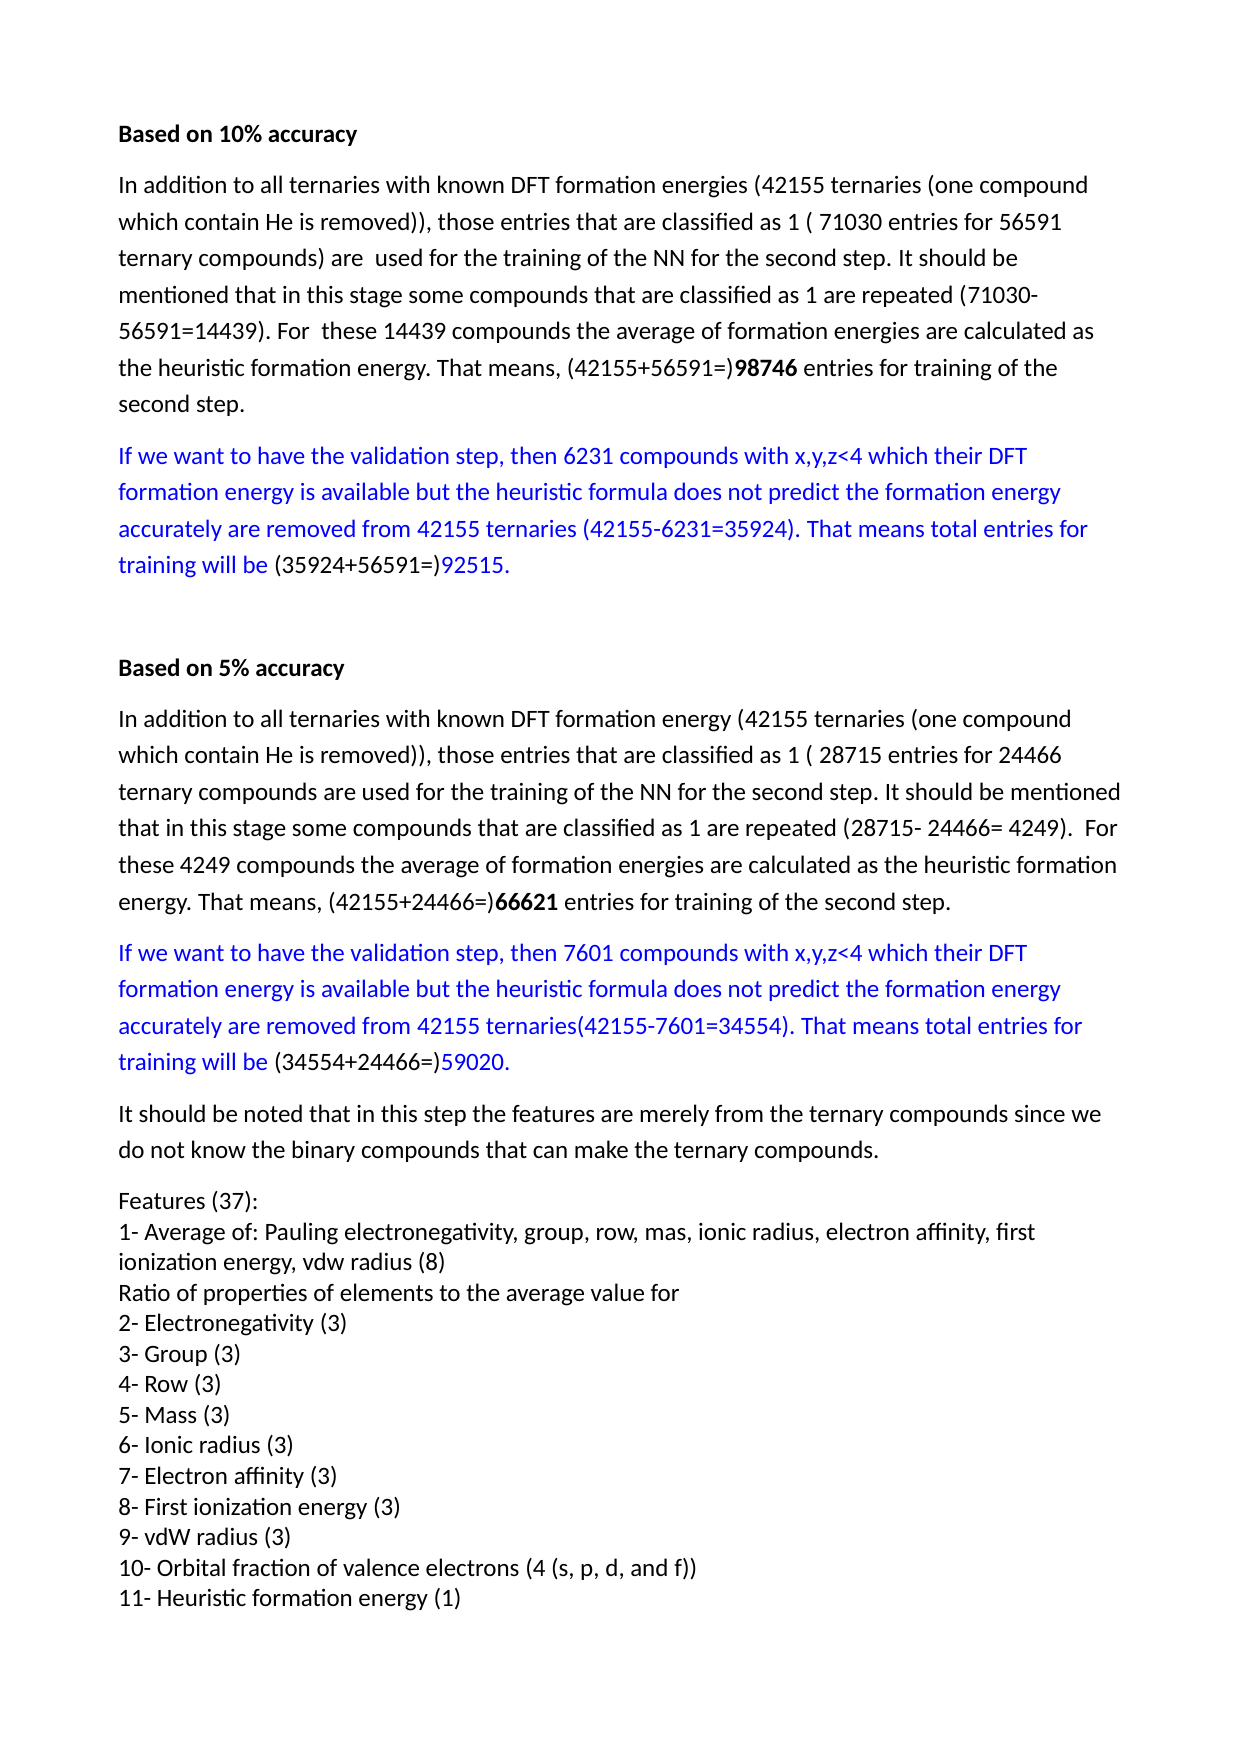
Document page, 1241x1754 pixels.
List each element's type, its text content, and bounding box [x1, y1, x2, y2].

text Ratio of properties of elements to the average value for [118, 1277, 1122, 1307]
text Based on 5% accuracy [118, 652, 1122, 682]
text If we want to have the validation step, then 7601 compounds with x,y,z<4 which their DFT formation energy is available but the heuristic formula does not predict the formation energy accurately are removed from 42155 ternaries(42155-7601=34554). That means total entries for training will be (34554+24466=)59020. [118, 937, 1122, 1077]
text If we want to have the validation step, then 6231 compounds with x,y,z<4 which their DFT formation energy is available but the heuristic formula does not predict the formation energy accurately are removed from 42155 ternaries (42155-6231=35924). That means total entries for training will be (35924+56591=)92515. [118, 440, 1122, 580]
text 6- Ionic radius (3) [118, 1429, 1122, 1460]
text 1- Average of: Pauling electronegativity, group, row, mas, ionic radius, electron affinity, first ionization energy, vdw radius (8) [118, 1216, 1122, 1277]
text In addition to all ternaries with known DFT formation energy (42155 ternaries (one compound which contain He is removed)), those entries that are classified as 1 ( 28715 entries for 24466 ternary compounds are used for the training of the NN for the second step. It should be mentioned that in this stage some compounds that are classified as 1 are repeated (28715- 24466= 4249). For these 4249 compounds the average of formation energies are calculated as the heuristic formation energy. That means, (42155+24466=)66621 entries for training of the second step. [118, 703, 1122, 916]
text Based on 10% accuracy [118, 118, 1122, 149]
text 2- Electronegativity (3) [118, 1307, 1122, 1338]
text 11- Heuristic formation energy (1) [118, 1582, 1122, 1613]
text It should be noted that in this step the features are merely from the ternary compounds since we do not know the binary compounds that can make the ternary compounds. [118, 1098, 1122, 1165]
text 3- Group (3) [118, 1338, 1122, 1368]
text 10- Orbital fraction of valence electrons (4 (s, p, d, and f)) [118, 1552, 1122, 1582]
text 9- vdW radius (3) [118, 1521, 1122, 1552]
text Features (37): [118, 1185, 1122, 1216]
text 7- Electron affinity (3) [118, 1460, 1122, 1491]
text 8- First ionization energy (3) [118, 1491, 1122, 1521]
text 4- Row (3) [118, 1368, 1122, 1399]
text In addition to all ternaries with known DFT formation energies (42155 ternaries (one compound which contain He is removed)), those entries that are classified as 1 ( 71030 entries for 56591 ternary compounds) are used for the training of the NN for the second step. It should be mentioned that in this stage some compounds that are classified as 1 are repeated (71030-56591=14439). For these 14439 compounds the average of formation energies are calculated as the heuristic formation energy. That means, (42155+56591=)98746 entries for training of the second step. [118, 169, 1122, 419]
text 5- Mass (3) [118, 1399, 1122, 1429]
